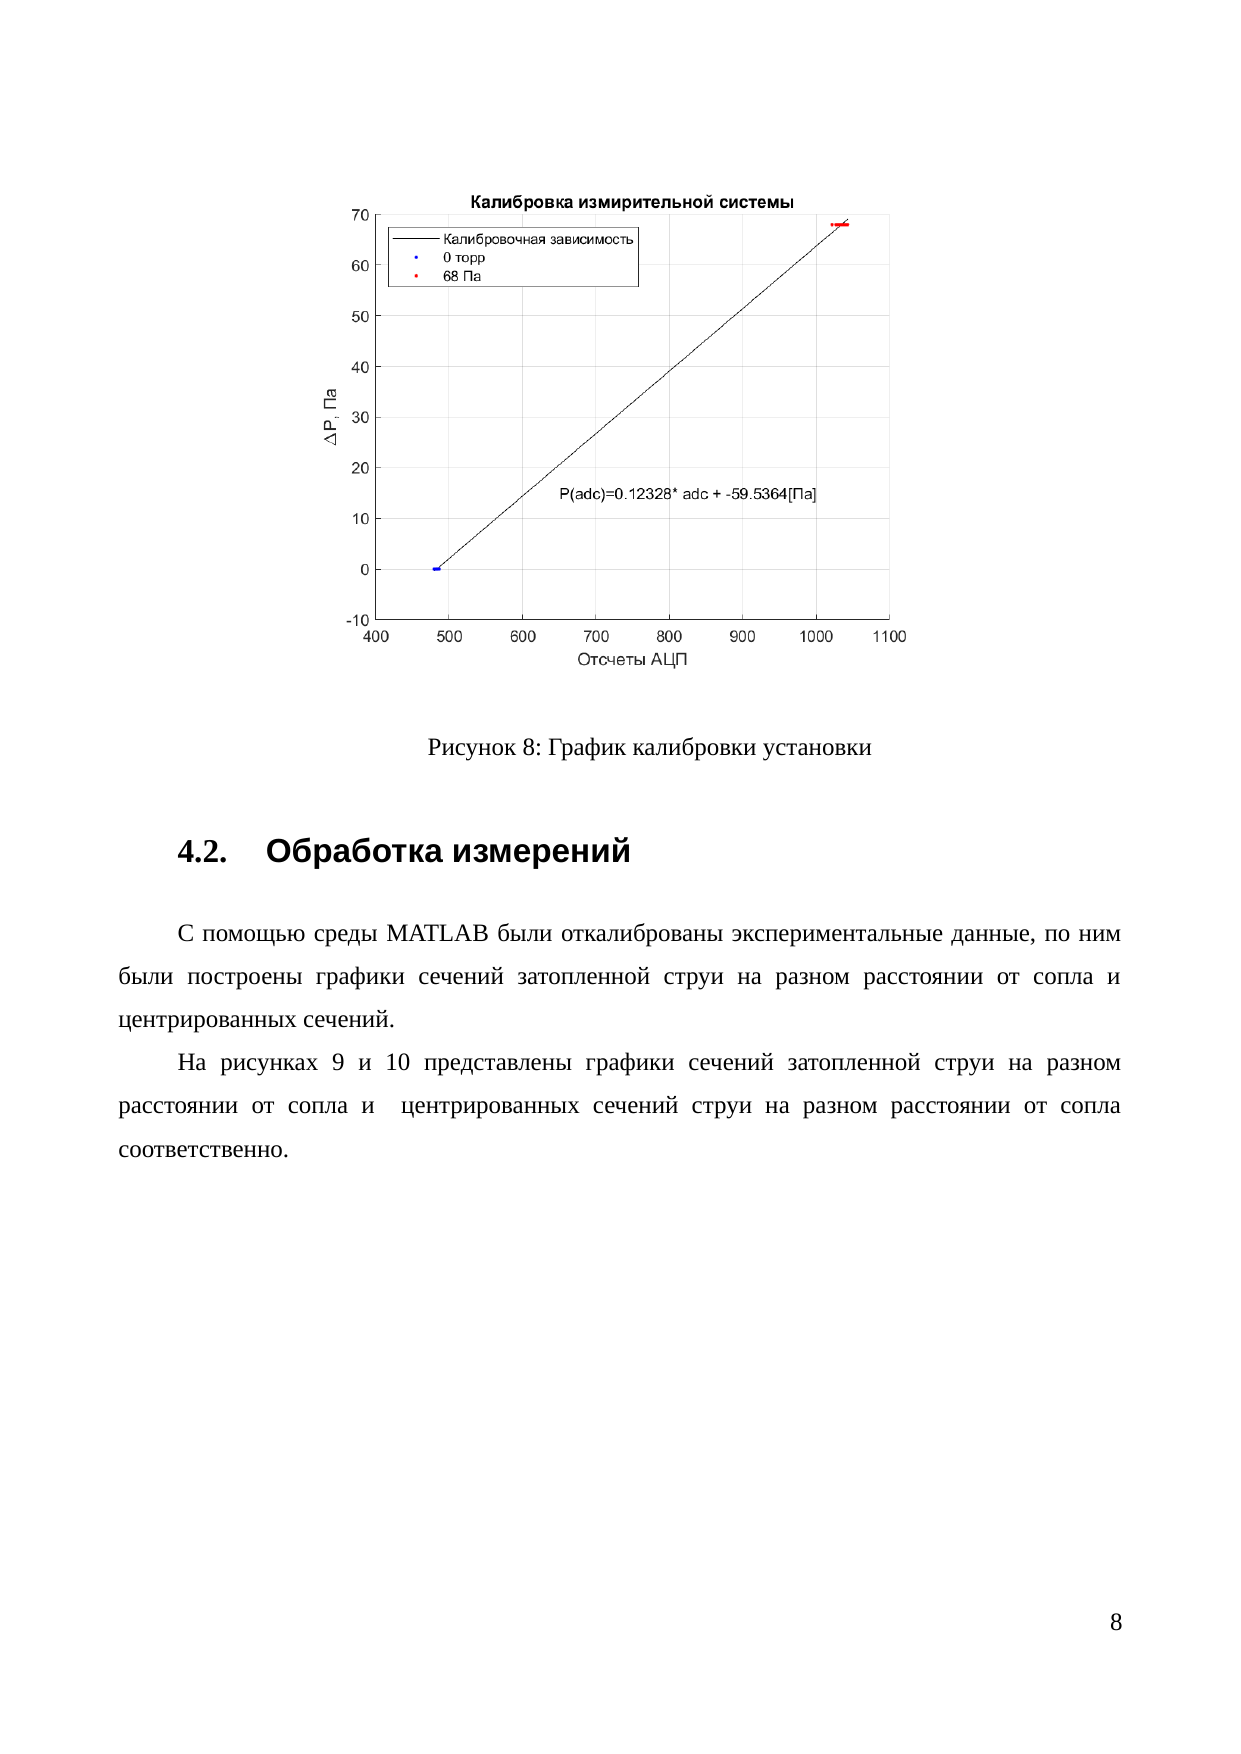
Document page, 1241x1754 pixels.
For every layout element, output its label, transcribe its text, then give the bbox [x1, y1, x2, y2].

subtitle Обработка измерений [118, 831, 1122, 869]
text С помощью среды MATLAB были откалиброваны экспериментальные данные, по ним были построены графики сечений затопленной струи на разном расстоянии от сопла и центрированных сечений. [118, 918, 1122, 1033]
text На рисунках 9 и 10 представлены графики сечений затопленной струи на разном расстоянии от сопла и центрированных сечений струи на разном расстоянии от сопла соответственно. [118, 1047, 1122, 1162]
text Рисунок 8: График калибровки установки [252, 732, 988, 761]
picture [289, 177, 952, 674]
